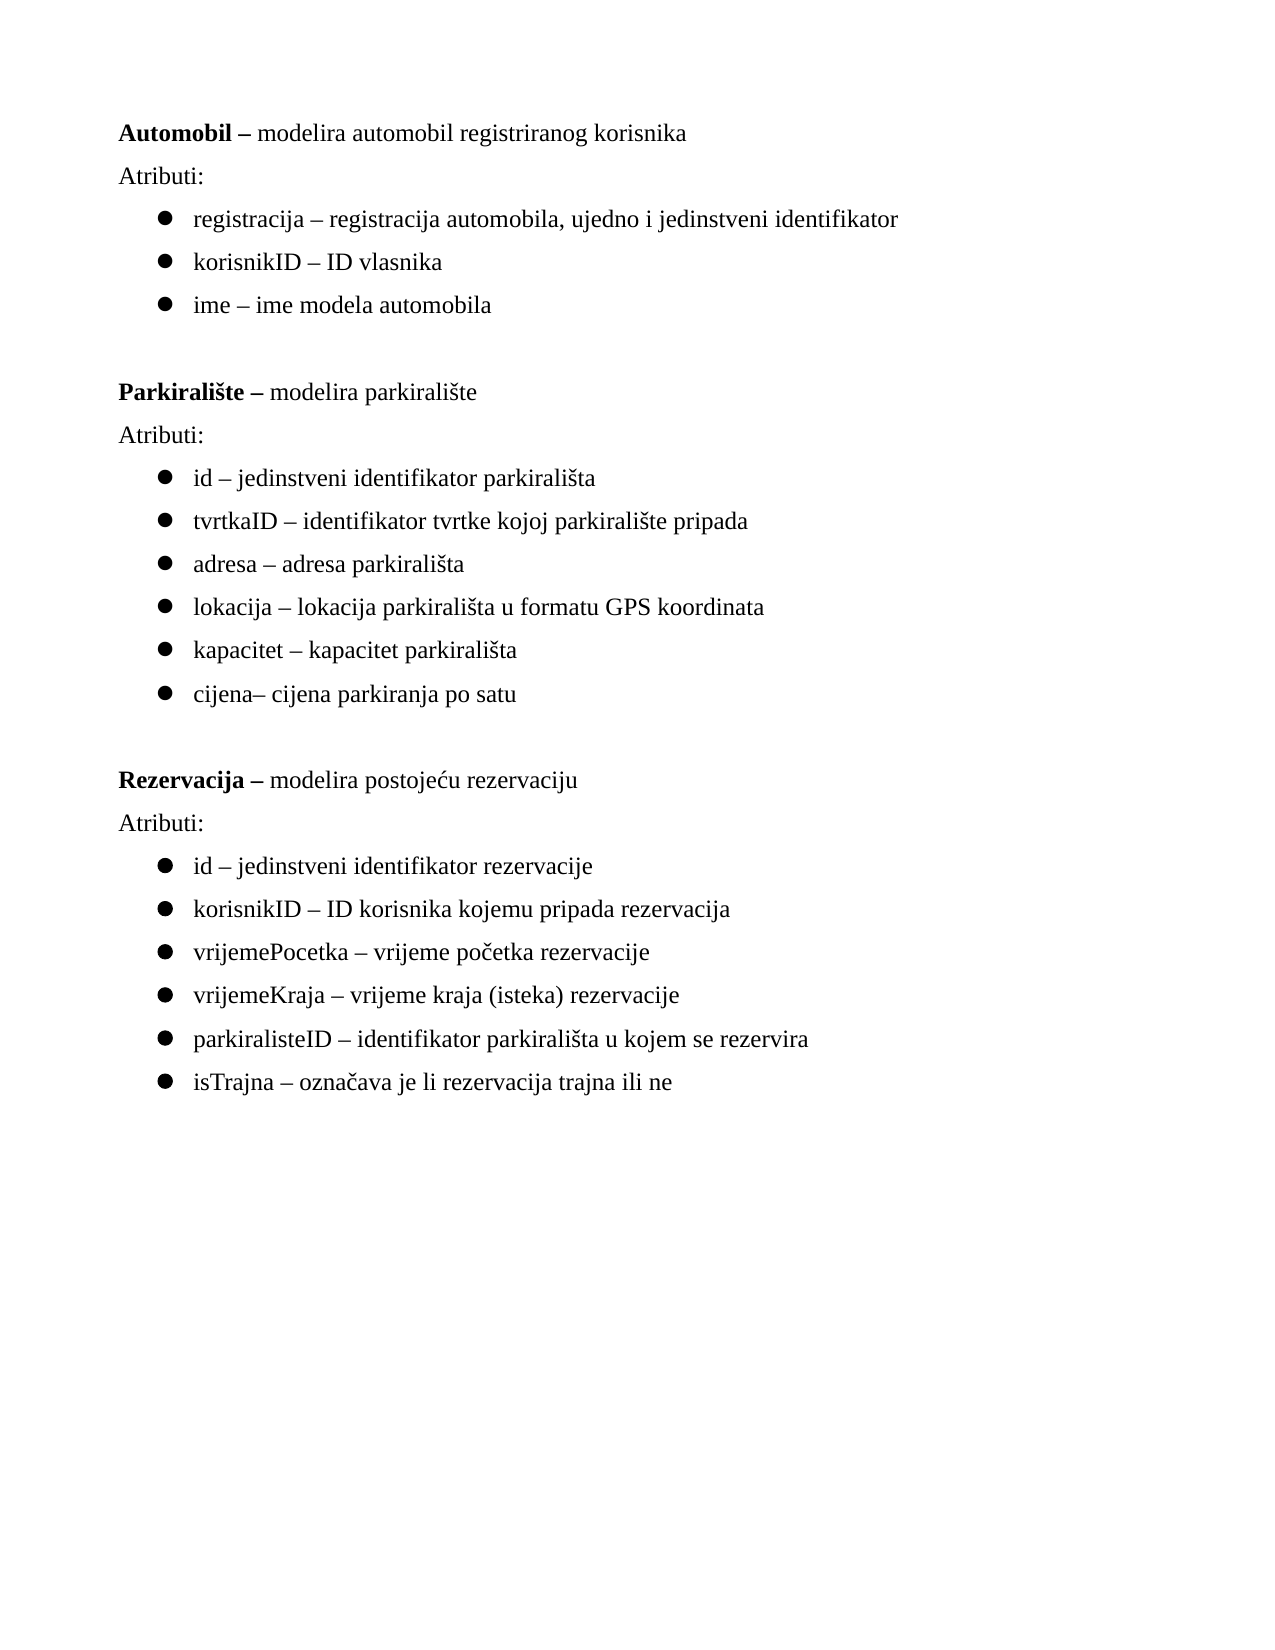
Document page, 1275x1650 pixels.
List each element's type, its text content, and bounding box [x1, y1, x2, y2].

list parkiralisteID – identifikator parkirališta u kojem se rezervira [156, 1024, 1157, 1052]
list id – jedinstveni identifikator parkirališta [156, 463, 1157, 492]
list lokacija – lokacija parkirališta u formatu GPS koordinata [156, 592, 1157, 621]
list korisnikID – ID vlasnika [156, 247, 1157, 276]
list isTrajna – označava je li rezervacija trajna ili ne [156, 1067, 1157, 1096]
list adresa – adresa parkirališta [156, 549, 1157, 578]
list cijena– cijena parkiranja po satu [156, 679, 1157, 707]
text Atributi: [118, 420, 1157, 449]
list registracija – registracija automobila, ujedno i jedinstveni identifikator [156, 204, 1157, 233]
text Rezervacija – modelira postojeću rezervaciju [118, 765, 1157, 794]
text Automobil – modelira automobil registriranog korisnika [118, 118, 1157, 147]
list id – jedinstveni identifikator rezervacije [156, 851, 1157, 880]
text Atributi: [118, 808, 1157, 837]
list vrijemePocetka – vrijeme početka rezervacije [156, 937, 1157, 966]
list vrijemeKraja – vrijeme kraja (isteka) rezervacije [156, 981, 1157, 1009]
list korisnikID – ID korisnika kojemu pripada rezervacija [156, 894, 1157, 923]
list ime – ime modela automobila [156, 291, 1157, 319]
text Parkiralište – modelira parkiralište [118, 377, 1157, 406]
list tvrtkaID – identifikator tvrtke kojoj parkiralište pripada [156, 506, 1157, 535]
list kapacitet – kapacitet parkirališta [156, 636, 1157, 664]
text Atributi: [118, 161, 1157, 190]
